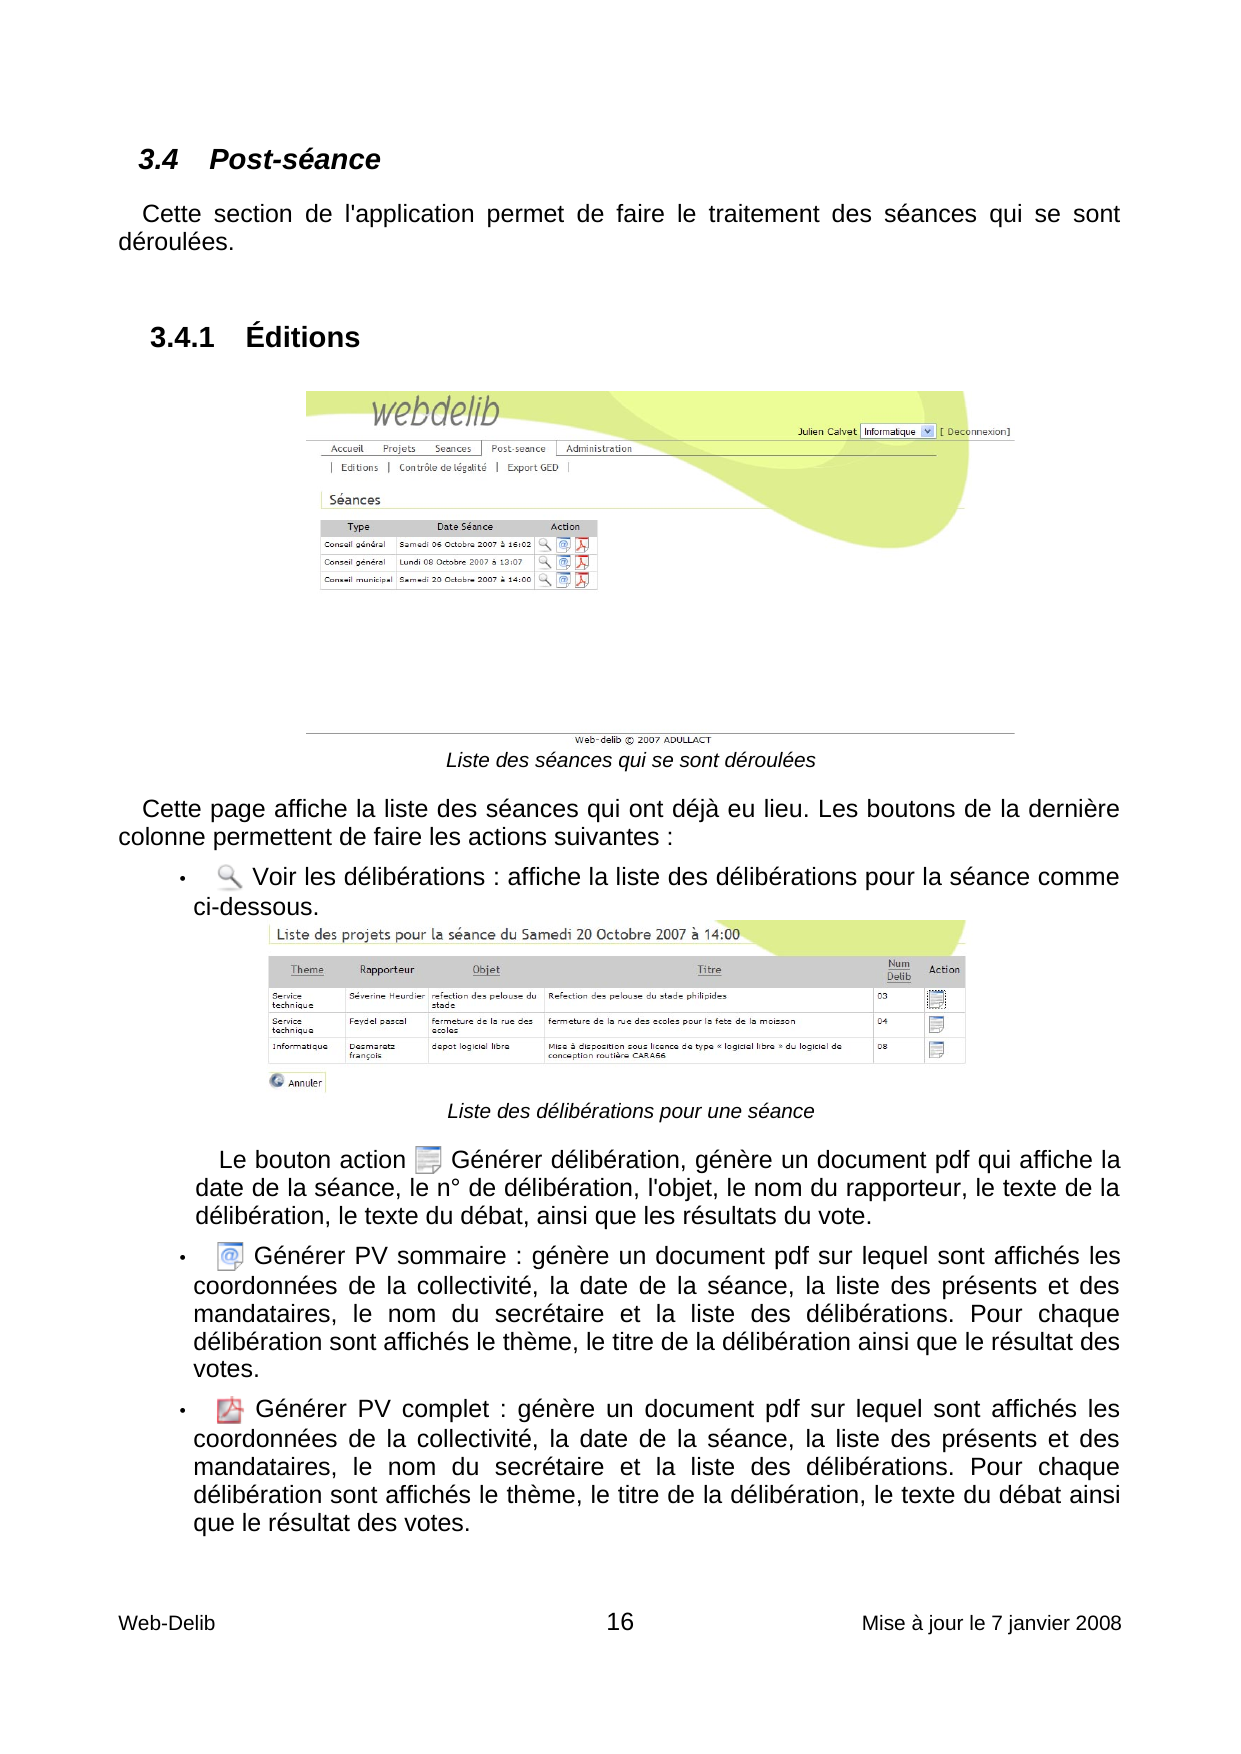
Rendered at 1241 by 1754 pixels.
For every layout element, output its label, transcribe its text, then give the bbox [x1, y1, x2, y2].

list Voir les délibérations : affiche la liste des délibérations pour la séance comme ci-dessous. [156, 863, 1122, 920]
picture [414, 1146, 443, 1174]
subtitle Éditions [118, 321, 1122, 353]
list Générer PV complet : génère un document pdf sur lequel sont affichés les coordonnées de la collectivité, la date de la séance, la liste des présents et des mandataires, le nom du secrétaire et la liste des délibérations. Pour chaque délibération sont affichés le thème, le titre de la délibération, le texte du débat ainsi que le résultat des votes. [156, 1395, 1122, 1536]
text Liste des délibérations pour une séance [118, 932, 1122, 1122]
text Cette page affiche la liste des séances qui ont déjà eu lieu. Les boutons de la dernière colonne permettent de faire les actions suivantes : [118, 795, 1122, 851]
picture [306, 391, 1015, 749]
text Le bouton action Générer délibération, génère un document pdf qui affiche la date de la séance, le n° de délibération, l'objet, le nom du rapporteur, le texte de la délibération, le texte du débat, ainsi que les résultats du vote. [195, 1146, 1122, 1230]
subtitle Post-séance [118, 143, 1122, 176]
list Générer PV sommaire : génère un document pdf sur lequel sont affichés les coordonnées de la collectivité, la date de la séance, la liste des présents et des mandataires, le nom du secrétaire et la liste des délibérations. Pour chaque délibération sont affichés le thème, le titre de la délibération ainsi que le résultat des votes. [156, 1242, 1122, 1383]
text Cette section de l'application permet de faire le traitement des séances qui se sont déroulées. [118, 200, 1122, 256]
picture [216, 1396, 245, 1424]
text Liste des séances qui se sont déroulées [118, 377, 1122, 772]
picture [265, 920, 975, 1100]
picture [216, 1242, 245, 1271]
picture [216, 863, 245, 892]
